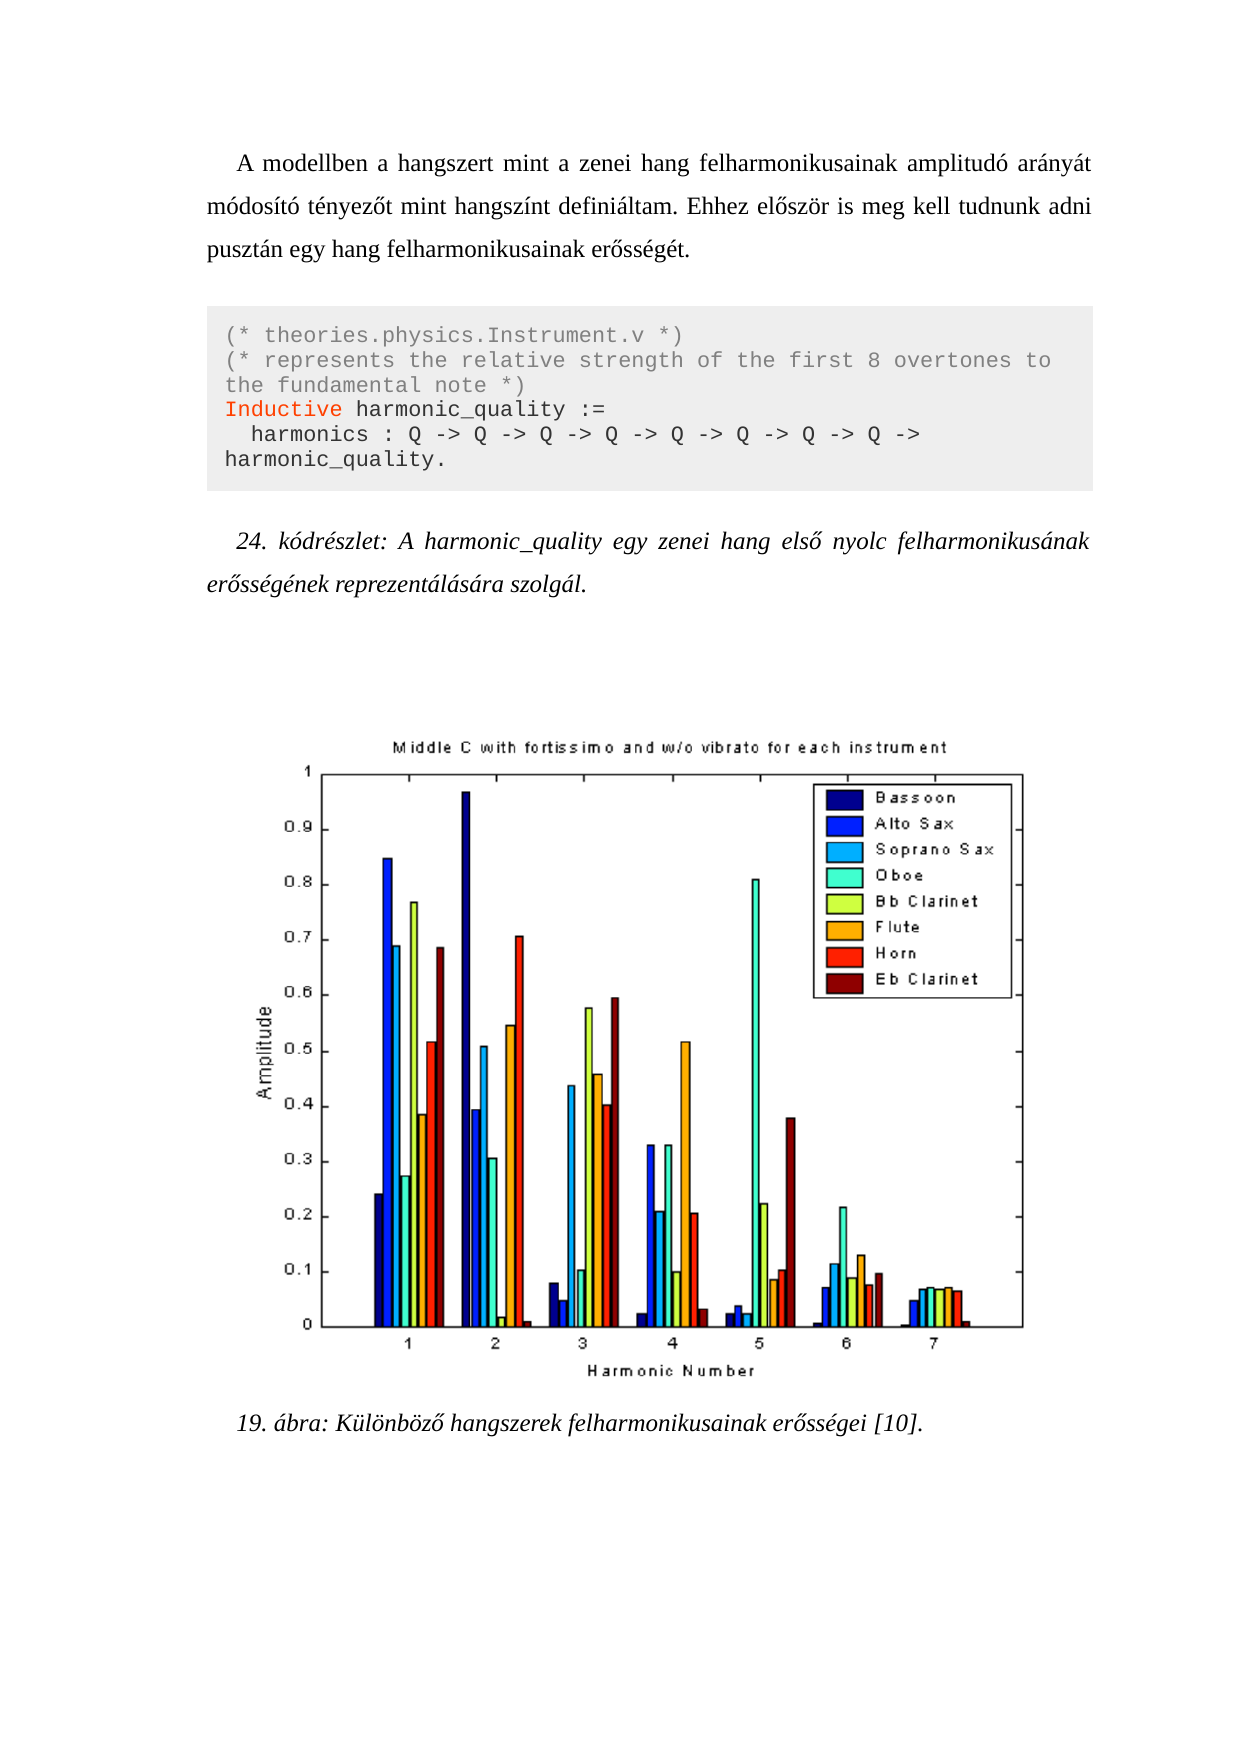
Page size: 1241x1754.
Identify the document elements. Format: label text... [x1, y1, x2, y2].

picture [206, 698, 1077, 1409]
text 19. ábra: Különböző hangszerek felharmonikusainak erősségei [10]. [207, 1408, 1093, 1437]
text (* theories.physics.Instrument.v *) (* represents the relative strength of the first 8 overtones to the fundamental note *) Inductive harmonic_quality := harmonics : Q -> Q -> Q -> Q -> Q -> Q -> Q -> Q -> harmonic_quality. [207, 306, 1093, 491]
text 24. kódrészlet: A harmonic_quality egy zenei hang első nyolc felharmonikusának erősségének reprezentálására szolgál. [207, 526, 1093, 598]
text A modellben a hangszert mint a zenei hang felharmonikusainak amplitudó arányát módosító tényezőt mint hangszínt definiáltam. Ehhez először is meg kell tudnunk adni pusztán egy hang felharmonikusainak erősségét. [207, 148, 1093, 263]
